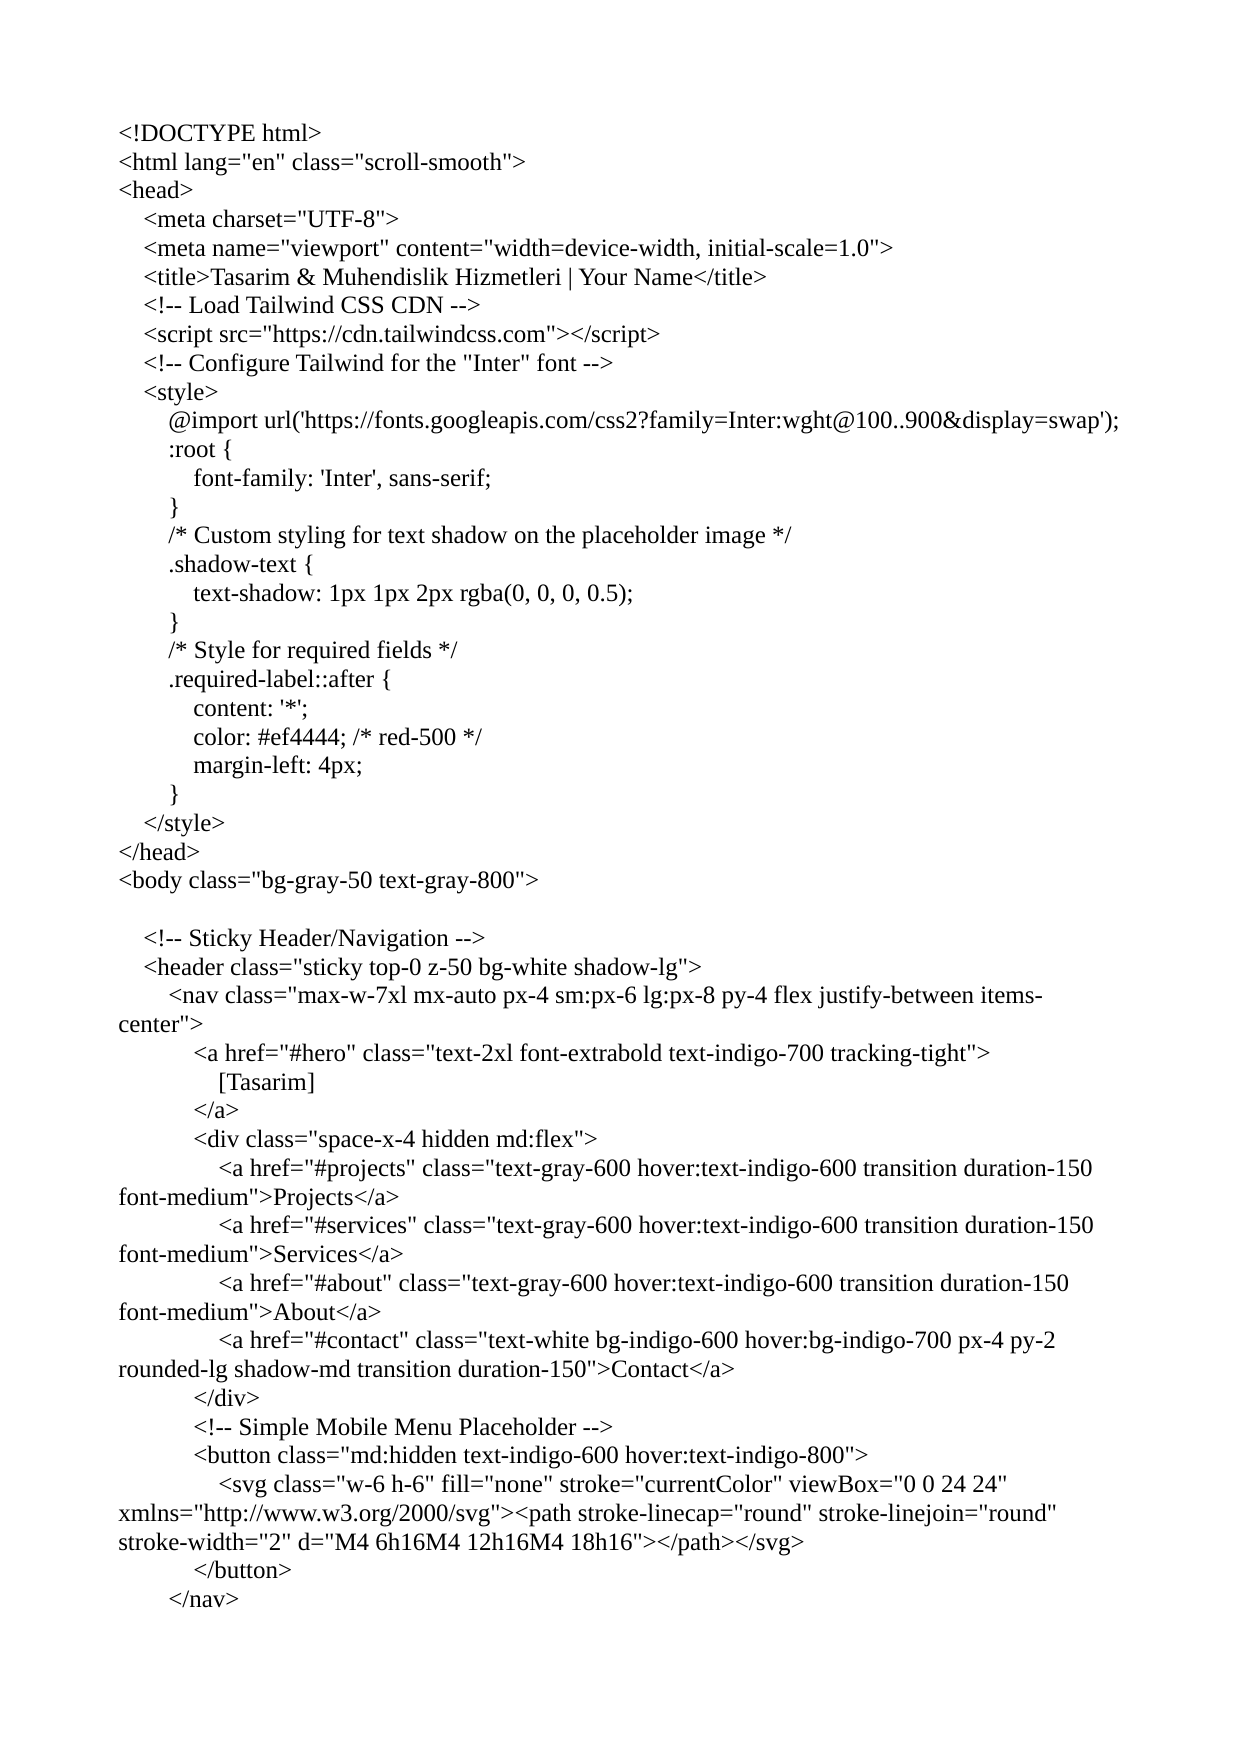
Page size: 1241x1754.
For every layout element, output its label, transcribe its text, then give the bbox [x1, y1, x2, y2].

text <a href="#about" class="text-gray-600 hover:text-indigo-600 transition duration-150 font-medium">About</a> [118, 1268, 1122, 1326]
text <!-- Load Tailwind CSS CDN --> [118, 291, 1122, 319]
text [Tasarim] [118, 1067, 1122, 1096]
text :root { [118, 434, 1122, 463]
text <!-- Simple Mobile Menu Placeholder --> [118, 1412, 1122, 1441]
text <title>Tasarim & Muhendislik Hizmetleri | Your Name</title> [118, 262, 1122, 291]
text content: '*'; [118, 693, 1122, 722]
text <!-- Configure Tailwind for the "Inter" font --> [118, 348, 1122, 377]
text margin-left: 4px; [118, 751, 1122, 779]
text <head> [118, 176, 1122, 204]
text <a href="#hero" class="text-2xl font-extrabold text-indigo-700 tracking-tight"> [118, 1038, 1122, 1067]
text </div> [118, 1383, 1122, 1412]
text </head> [118, 837, 1122, 866]
text <body class="bg-gray-50 text-gray-800"> [118, 866, 1122, 894]
text </style> [118, 808, 1122, 837]
text <style> [118, 377, 1122, 406]
text } [118, 607, 1122, 636]
text <script src="https://cdn.tailwindcss.com"></script> [118, 319, 1122, 348]
text <meta charset="UTF-8"> [118, 204, 1122, 233]
text <a href="#contact" class="text-white bg-indigo-600 hover:bg-indigo-700 px-4 py-2 rounded-lg shadow-md transition duration-150">Contact</a> [118, 1326, 1122, 1383]
text <meta name="viewport" content="width=device-width, initial-scale=1.0"> [118, 233, 1122, 262]
text <a href="#services" class="text-gray-600 hover:text-indigo-600 transition duration-150 font-medium">Services</a> [118, 1211, 1122, 1268]
text /* Custom styling for text shadow on the placeholder image */ [118, 521, 1122, 549]
text <header class="sticky top-0 z-50 bg-white shadow-lg"> [118, 952, 1122, 981]
text text-shadow: 1px 1px 2px rgba(0, 0, 0, 0.5); [118, 578, 1122, 607]
text </a> [118, 1096, 1122, 1124]
text color: #ef4444; /* red-500 */ [118, 722, 1122, 751]
text .shadow-text { [118, 549, 1122, 578]
text <a href="#projects" class="text-gray-600 hover:text-indigo-600 transition duration-150 font-medium">Projects</a> [118, 1153, 1122, 1211]
text @import url('https://fonts.googleapis.com/css2?family=Inter:wght@100..900&display=swap'); [118, 406, 1122, 434]
text <html lang="en" class="scroll-smooth"> [118, 147, 1122, 176]
text </nav> [118, 1584, 1122, 1613]
text } [118, 492, 1122, 521]
text font-family: 'Inter', sans-serif; [118, 463, 1122, 492]
text <nav class="max-w-7xl mx-auto px-4 sm:px-6 lg:px-8 py-4 flex justify-between items-center"> [118, 981, 1122, 1038]
text .required-label::after { [118, 664, 1122, 693]
text /* Style for required fields */ [118, 636, 1122, 664]
text <button class="md:hidden text-indigo-600 hover:text-indigo-800"> [118, 1441, 1122, 1469]
text <!DOCTYPE html> [118, 118, 1122, 147]
text <!-- Sticky Header/Navigation --> [118, 923, 1122, 952]
text } [118, 779, 1122, 808]
text </button> [118, 1556, 1122, 1584]
text <div class="space-x-4 hidden md:flex"> [118, 1124, 1122, 1153]
text <svg class="w-6 h-6" fill="none" stroke="currentColor" viewBox="0 0 24 24" xmlns="http://www.w3.org/2000/svg"><path stroke-linecap="round" stroke-linejoin="round" stroke-width="2" d="M4 6h16M4 12h16M4 18h16"></path></svg> [118, 1469, 1122, 1556]
